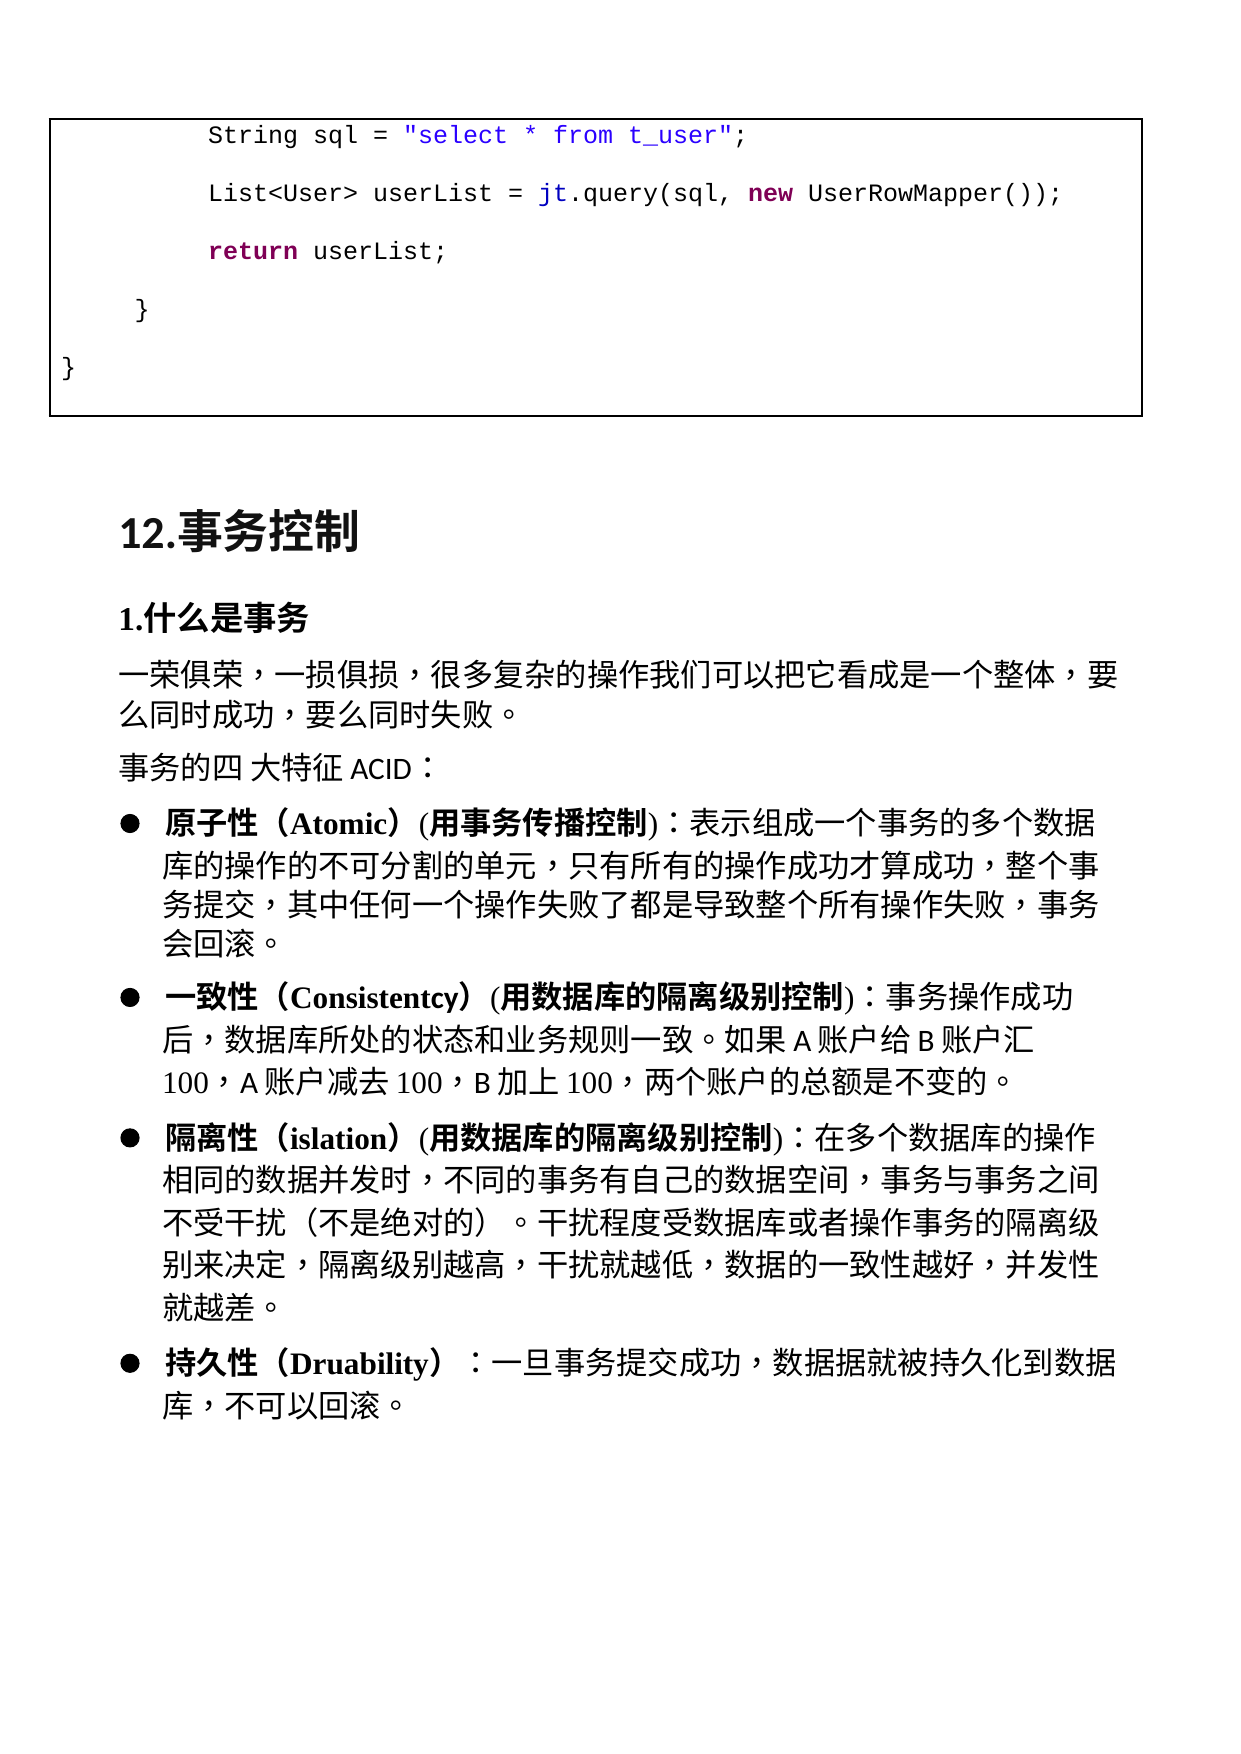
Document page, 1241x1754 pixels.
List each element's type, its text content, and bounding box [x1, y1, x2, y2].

text l 持久性（Druability）：一旦事务提交成功，数据据就被持久化到数据 库，不可以回滚。 [118, 1341, 1122, 1426]
text l 一致性（Consistentcy）(用数据库的隔离级别控制)：事务操作成功后，数据库所处的状态和业务规则一致。如果A账户给B账户汇100，A账户减去100，B加上100，两个账户的总额是不变的。 [118, 975, 1122, 1103]
text l 原子性（Atomic）(用事务传播控制)：表示组成一个事务的多个数据库的操作的不可分割的单元，只有所有的操作成功才算成功，整个事务提交，其中任何一个操作失败了都是导致整个所有操作失败，事务会回滚。 [118, 801, 1122, 963]
subtitle 12.事务控制 [118, 495, 1122, 562]
text 事务的四 大特征ACID： [118, 746, 1122, 789]
text l 隔离性（islation）(用数据库的隔离级别控制)：在多个数据库的操作相同的数据并发时，不同的事务有自己的数据空间，事务与事务之间不受干扰（不是绝对的）。干扰程度受数据库或者操作事务的隔离级别来决定，隔离级别越高，干扰就越低，数据的一致性越好，并发性就越差。 [118, 1116, 1122, 1329]
subtitle 1.什么是事务 [118, 595, 1122, 641]
table_header String sql = "select * from t_user"; List<User> userList = jt.query(sql, new UserRowMapper()); return userList; } } [51, 120, 1141, 415]
text 一荣俱荣，一损俱损，很多复杂的操作我们可以把它看成是一个整体，要么同时成功，要么同时失败。 [118, 653, 1122, 734]
